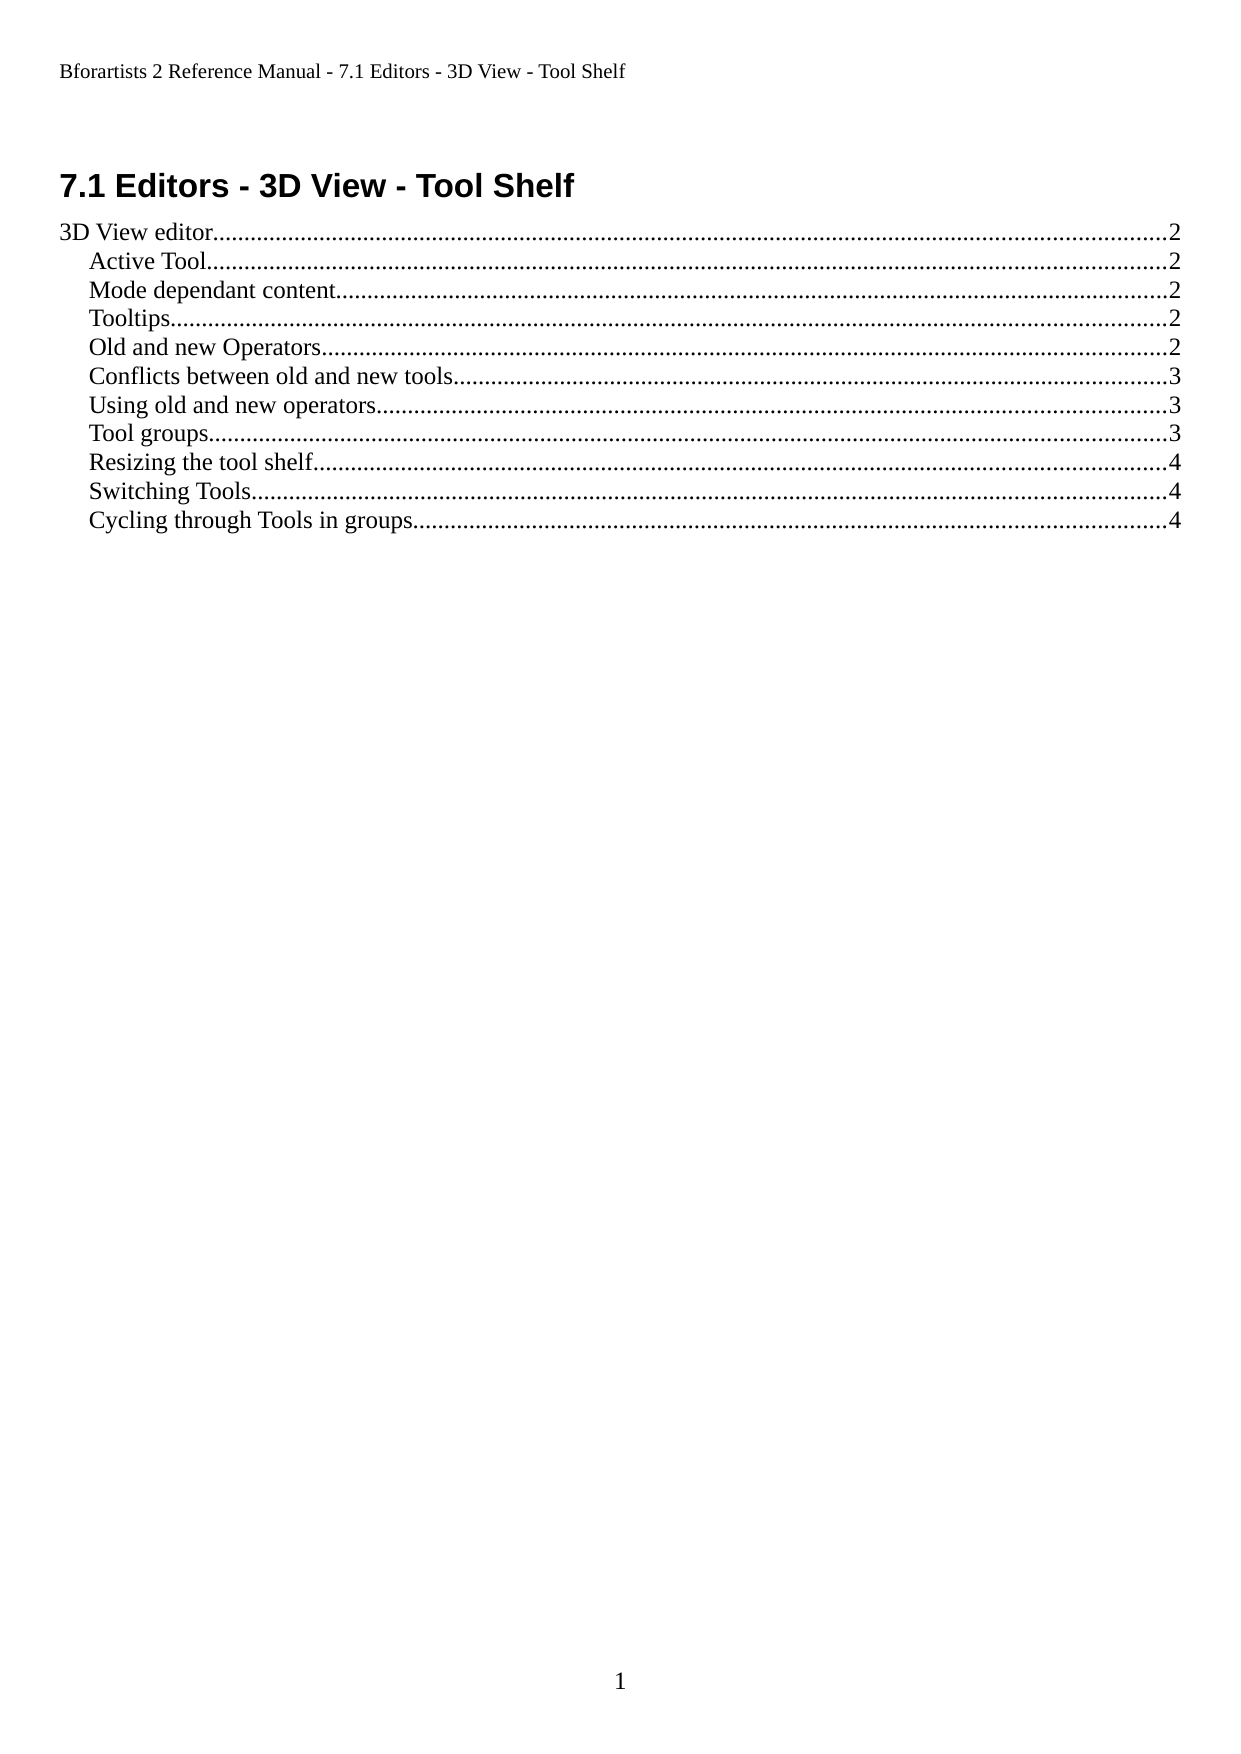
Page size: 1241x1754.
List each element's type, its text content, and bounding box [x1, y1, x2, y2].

text 3D View editor 2 [59, 217, 1181, 246]
text Conflicts between old and new tools 3 [88, 361, 1181, 390]
text Tool groups 3 [88, 418, 1181, 447]
text Old and new Operators 2 [88, 332, 1181, 361]
text Active Tool 2 [88, 246, 1181, 275]
text Switching Tools 4 [88, 476, 1181, 505]
text Using old and new operators 3 [88, 390, 1181, 418]
text Mode dependant content 2 [88, 275, 1181, 303]
text Cycling through Tools in groups 4 [88, 505, 1181, 533]
text Tooltips 2 [88, 303, 1181, 332]
subtitle 7.1 Editors - 3D View - Tool Shelf [59, 166, 1181, 205]
text Resizing the tool shelf 4 [88, 447, 1181, 476]
